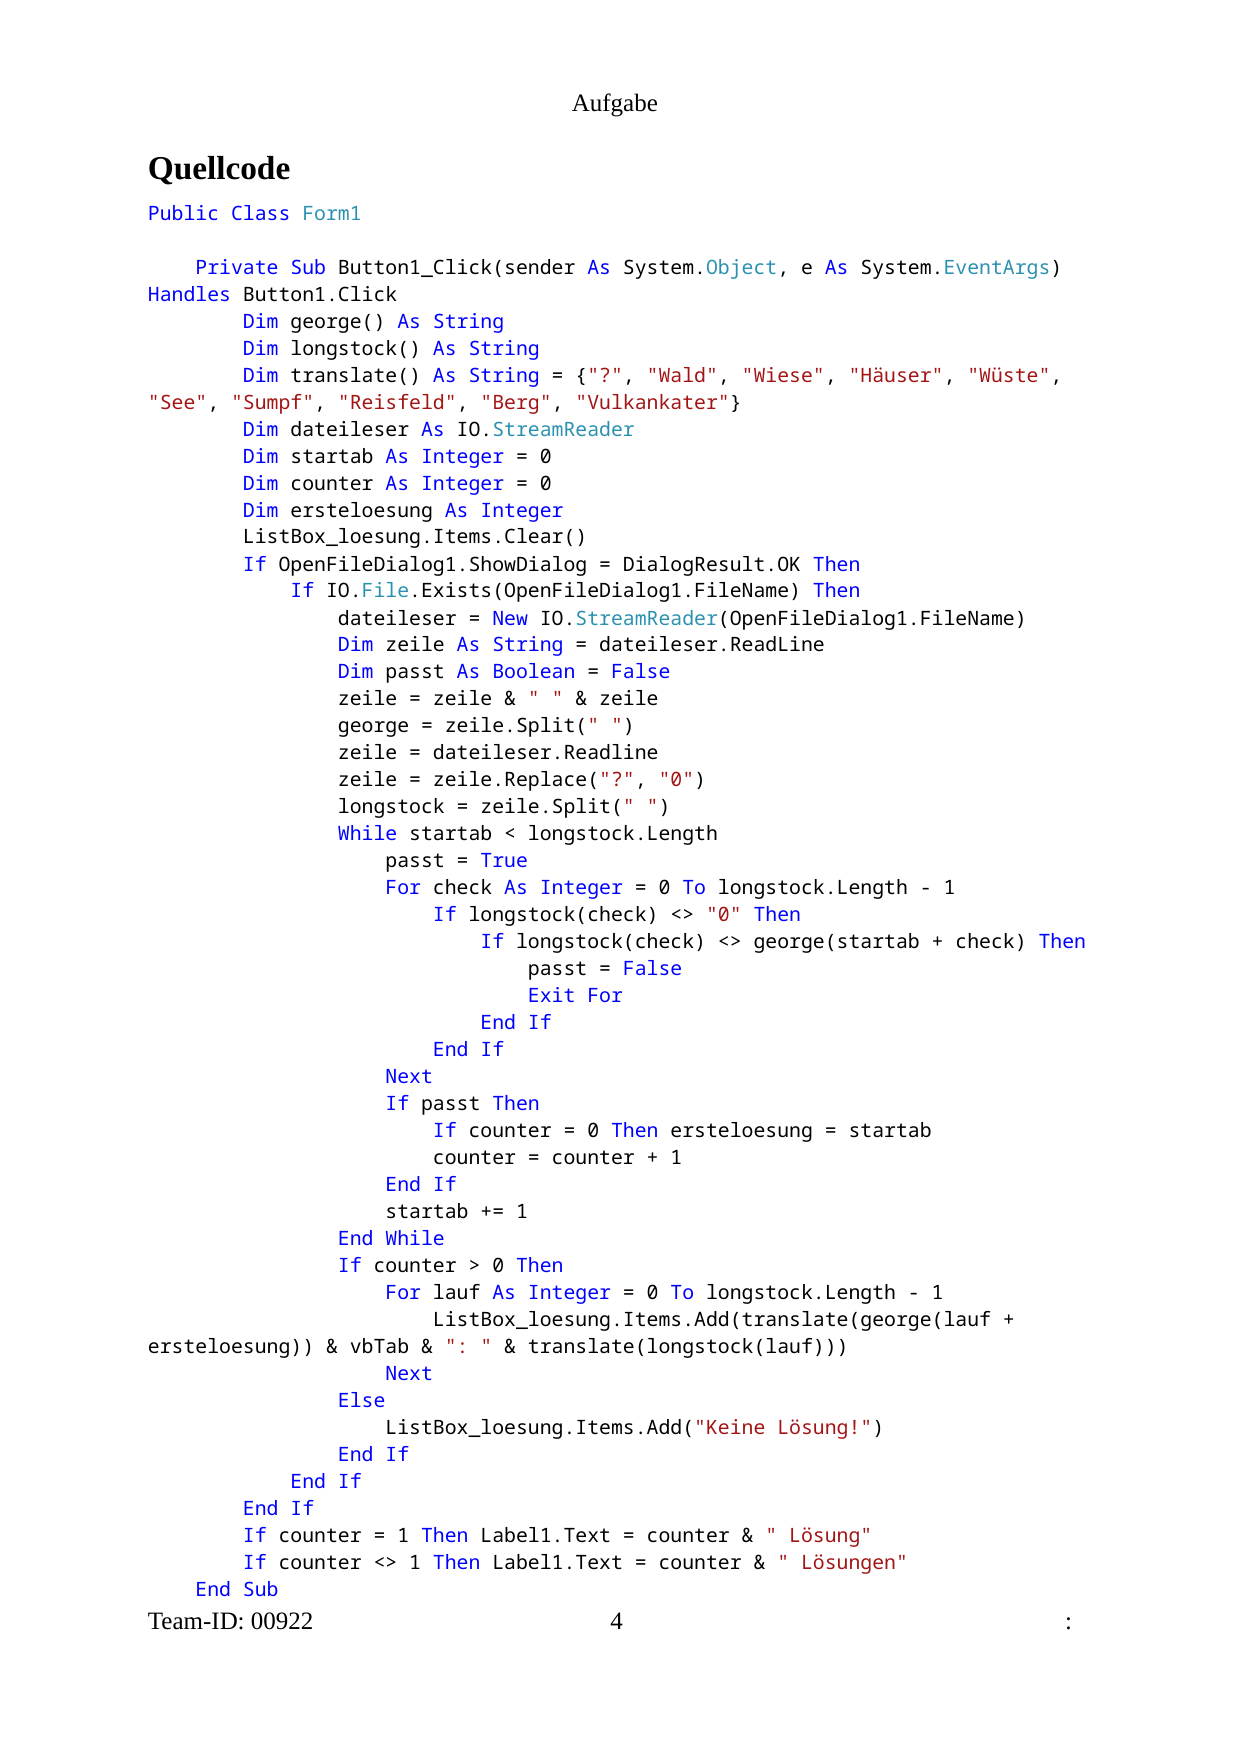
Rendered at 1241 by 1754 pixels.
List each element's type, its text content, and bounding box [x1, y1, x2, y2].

text End If [148, 1170, 1093, 1197]
text Next [148, 1359, 1093, 1386]
text Dim george() As String [148, 307, 1093, 334]
text zeile = zeile.Replace("?", "0") [148, 766, 1093, 793]
text Dim passt As Boolean = False [148, 658, 1093, 685]
text Dim dateileser As IO.StreamReader [148, 415, 1093, 442]
text Dim startab As Integer = 0 [148, 442, 1093, 469]
text Dim translate() As String = {"?", "Wald", "Wiese", "Häuser", "Wüste", "See", "Sumpf", "Reisfeld", "Berg", "Vulkankater"} [148, 361, 1093, 415]
text If IO.File.Exists(OpenFileDialog1.FileName) Then [148, 577, 1093, 604]
text End While [148, 1224, 1093, 1251]
text If longstock(check) <> george(startab + check) Then [148, 927, 1093, 954]
text longstock = zeile.Split(" ") [148, 793, 1093, 819]
text Exit For [148, 981, 1093, 1008]
text zeile = zeile & " " & zeile [148, 685, 1093, 712]
text End If [148, 1494, 1093, 1521]
text End If [148, 1440, 1093, 1467]
text Public Class Form1 [148, 199, 1093, 226]
text passt = True [148, 847, 1093, 873]
text If counter <> 1 Then Label1.Text = counter & " Lösungen" [148, 1548, 1093, 1575]
text If counter > 0 Then [148, 1251, 1093, 1278]
text If longstock(check) <> "0" Then [148, 901, 1093, 927]
text ListBox_loesung.Items.Add("Keine Lösung!") [148, 1413, 1093, 1440]
text startab += 1 [148, 1197, 1093, 1224]
text Dim counter As Integer = 0 [148, 469, 1093, 496]
text counter = counter + 1 [148, 1143, 1093, 1170]
text End If [148, 1467, 1093, 1494]
text zeile = dateileser.Readline [148, 739, 1093, 766]
text Next [148, 1062, 1093, 1089]
text If passt Then [148, 1089, 1093, 1116]
text If OpenFileDialog1.ShowDialog = DialogResult.OK Then [148, 550, 1093, 577]
text End If [148, 1008, 1093, 1035]
text End Sub [148, 1575, 1093, 1602]
text For lauf As Integer = 0 To longstock.Length - 1 [148, 1278, 1093, 1305]
text Dim longstock() As String [148, 334, 1093, 361]
text george = zeile.Split(" ") [148, 712, 1093, 739]
text For check As Integer = 0 To longstock.Length - 1 [148, 873, 1093, 901]
text ListBox_loesung.Items.Clear() [148, 523, 1093, 550]
text Private Sub Button1_Click(sender As System.Object, e As System.EventArgs) Handles Button1.Click [148, 253, 1093, 307]
text Dim zeile As String = dateileser.ReadLine [148, 631, 1093, 658]
text If counter = 1 Then Label1.Text = counter & " Lösung" [148, 1521, 1093, 1548]
text ListBox_loesung.Items.Add(translate(george(lauf + ersteloesung)) & vbTab & ": " & translate(longstock(lauf))) [148, 1305, 1093, 1359]
subtitle Quellcode [148, 148, 1093, 187]
text passt = False [148, 954, 1093, 981]
text Else [148, 1386, 1093, 1413]
text Dim ersteloesung As Integer [148, 496, 1093, 523]
text dateileser = New IO.StreamReader(OpenFileDialog1.FileName) [148, 604, 1093, 631]
text End If [148, 1035, 1093, 1062]
text If counter = 0 Then ersteloesung = startab [148, 1116, 1093, 1143]
text While startab < longstock.Length [148, 819, 1093, 847]
